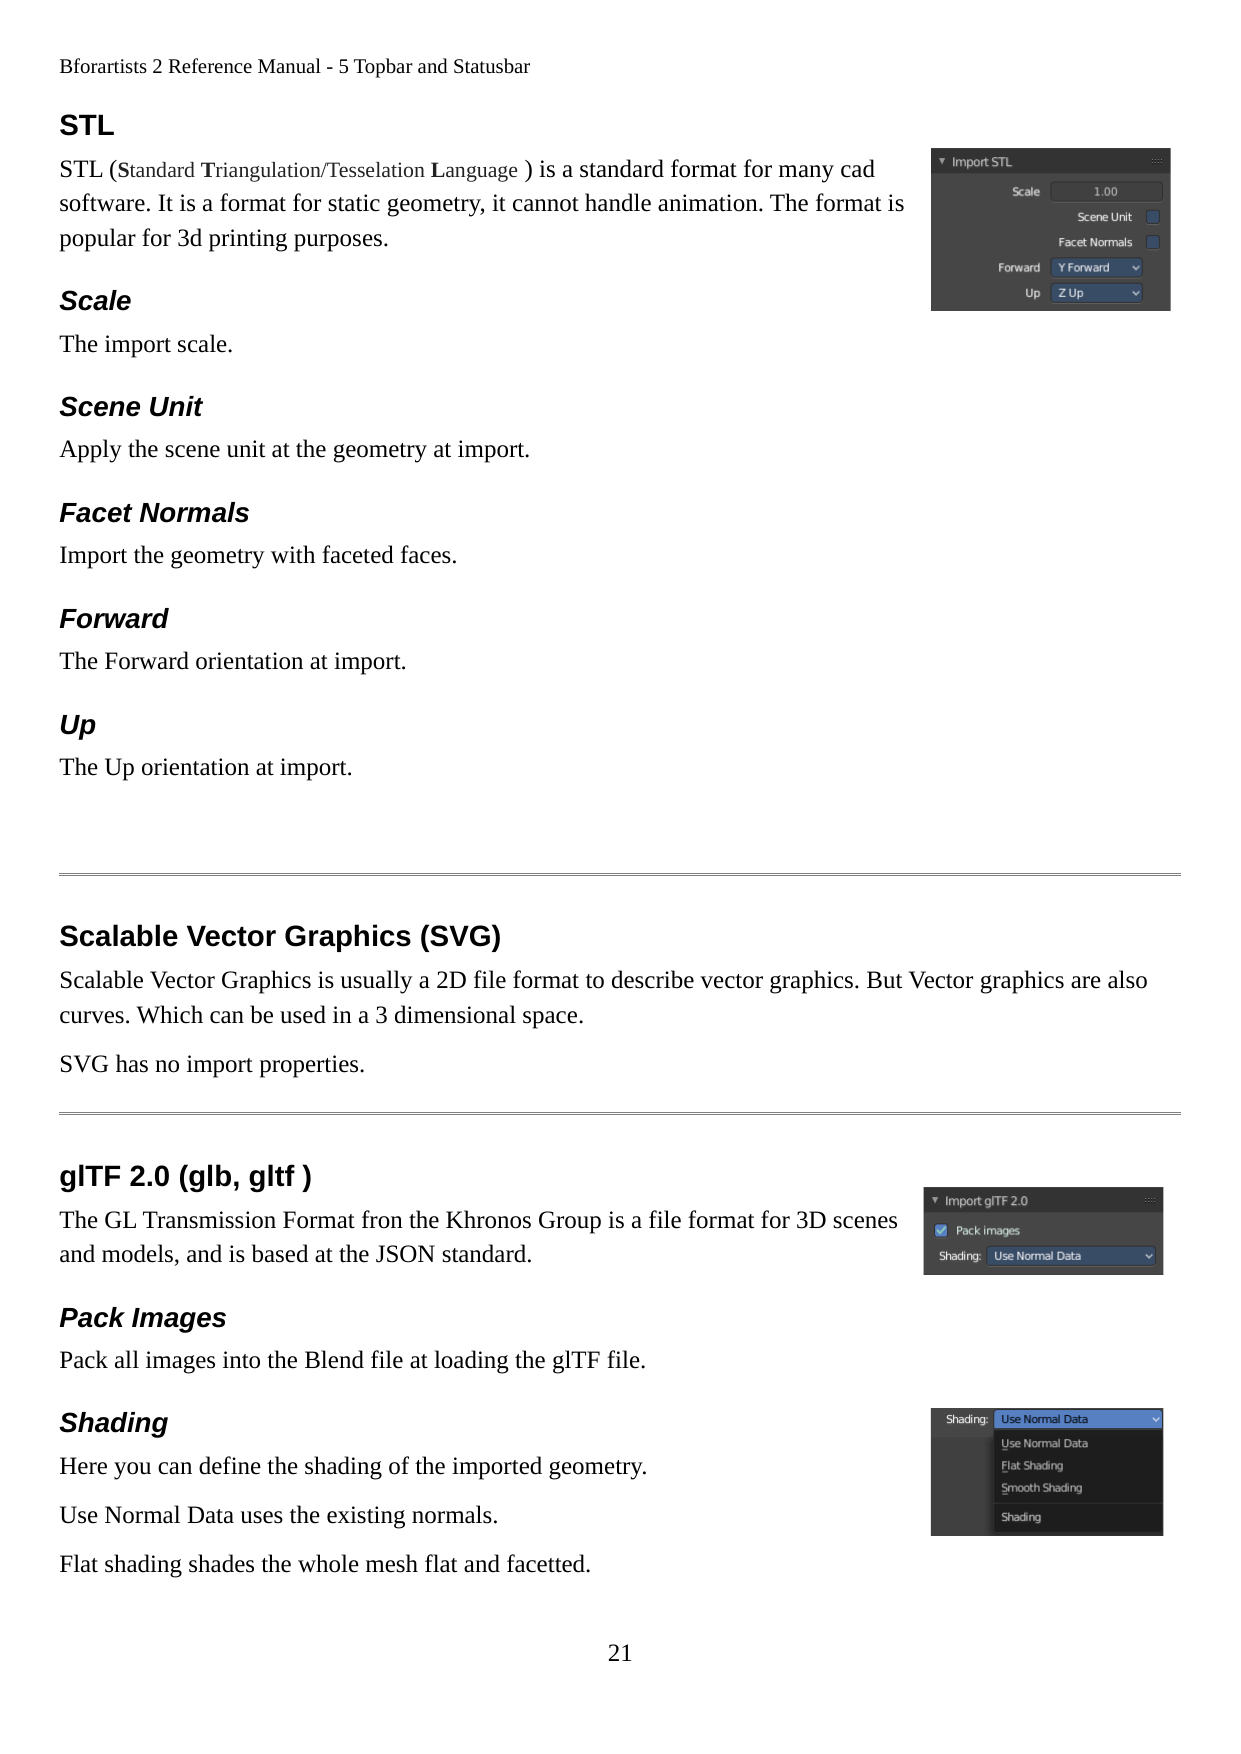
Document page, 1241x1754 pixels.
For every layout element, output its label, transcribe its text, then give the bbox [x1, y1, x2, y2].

picture [931, 148, 1171, 311]
subtitle Scalable Vector Graphics (SVG) [59, 919, 1181, 953]
text Scalable Vector Graphics is usually a 2D file format to describe vector graphics. But Vector graphics are also curves. Which can be used in a 3 dimensional space. [59, 965, 1181, 1028]
subtitle Scale [59, 284, 1181, 316]
text The import scale. [59, 329, 1181, 357]
subtitle Facet Normals [59, 496, 1181, 528]
text Here you can define the shading of the imported geometry. [59, 1451, 930, 1480]
subtitle Pack Images [59, 1301, 1181, 1333]
text Import the geometry with faceted faces. [59, 541, 1181, 569]
subtitle Forward [59, 602, 1181, 634]
picture [923, 1187, 1164, 1275]
picture [930, 1408, 1164, 1536]
subtitle Up [59, 708, 1181, 740]
text The GL Transmission Format fron the Khronos Group is a file format for 3D scenes and models, and is based at the JSON standard. [59, 1205, 923, 1268]
subtitle glTF 2.0 (glb, gltf ) [59, 1159, 1181, 1192]
subtitle STL [59, 107, 1181, 141]
text Pack all images into the Blend file at loading the glTF file. [59, 1345, 1181, 1374]
text Apply the scene unit at the geometry at import. [59, 434, 1181, 463]
text Use Normal Data uses the existing normals. [59, 1500, 930, 1529]
text The Forward orientation at import. [59, 646, 1181, 675]
text SVG has no import properties. [59, 1049, 1181, 1078]
subtitle Scene Unit [59, 390, 1181, 422]
subtitle Shading [59, 1407, 1181, 1439]
text STL (Standard Triangulation/Tesselation Language ) is a standard format for many cad software. It is a format for static geometry, it cannot handle animation. The format is popular for 3d printing purposes. [59, 154, 931, 251]
text Flat shading shades the whole mesh flat and facetted. [59, 1549, 1181, 1578]
text The Up orientation at import. [59, 752, 1181, 781]
